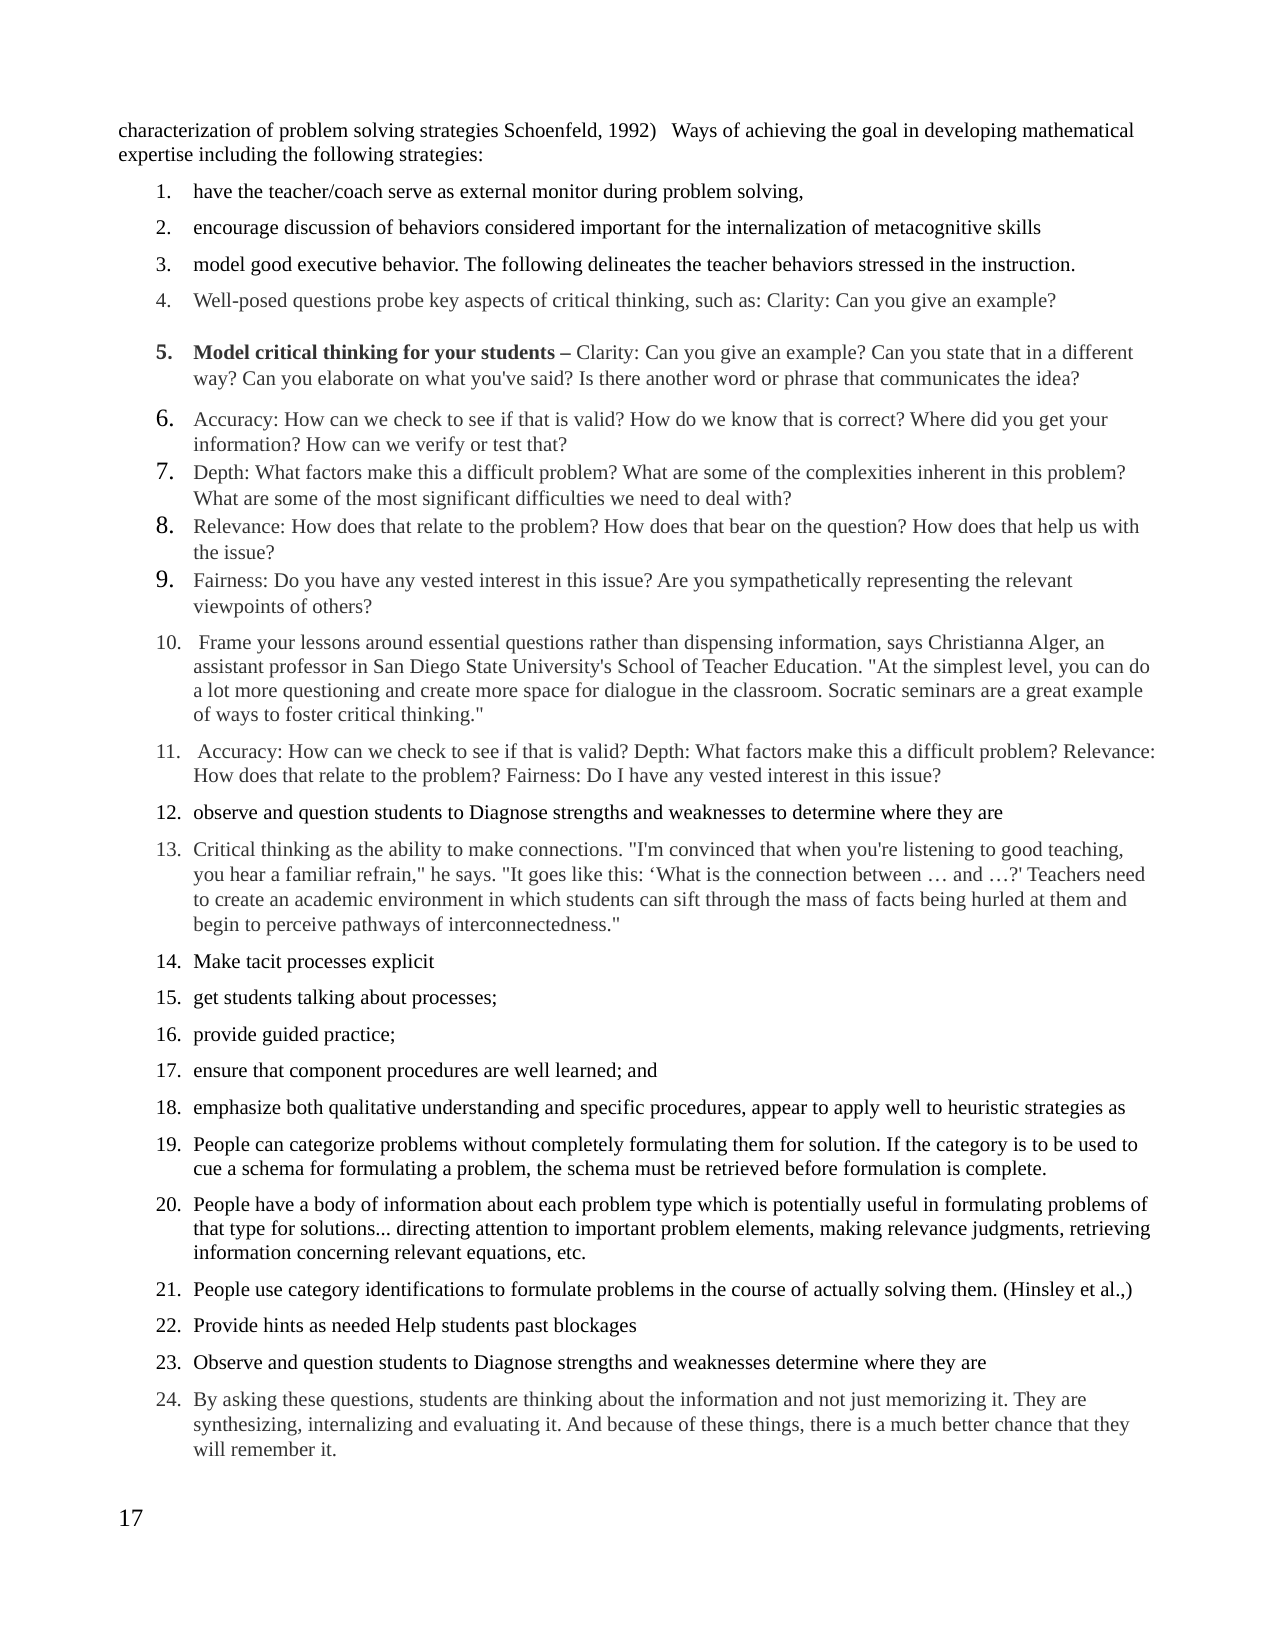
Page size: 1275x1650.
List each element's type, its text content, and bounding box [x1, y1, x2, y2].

list have the teacher/coach serve as external monitor during problem solving, [156, 179, 1157, 203]
subtitle Model critical thinking for your students – Clarity: Can you give an example? Can you state that in a different way? Can you elaborate on what you've said? Is there another word or phrase that communicates the idea? [156, 337, 1157, 390]
list Well-posed questions probe key aspects of critical thinking, such as: Clarity: Can you give an example? [156, 288, 1157, 312]
list Accuracy: How can we check to see if that is valid? How do we know that is correct? Where did you get your information? How can we verify or test that? [156, 403, 1157, 456]
list People use category identifications to formulate problems in the course of actually solving them. (Hinsley et al.,) [156, 1277, 1157, 1301]
list Relevance: How does that relate to the problem? How does that bear on the question? How does that help us with the issue? [156, 510, 1157, 564]
list Make tacit processes explicit [156, 949, 1157, 973]
list Fairness: Do you have any vested interest in this issue? Are you sympathetically representing the relevant viewpoints of others? [156, 564, 1157, 618]
list People have a body of information about each problem type which is potentially useful in formulating problems of that type for solutions... directing attention to important problem elements, making relevance judgments, retrieving information concerning relevant equations, etc. [156, 1192, 1157, 1264]
list emphasize both qualitative understanding and specific procedures, appear to apply well to heuristic strategies as [156, 1095, 1157, 1119]
list Accuracy: How can we check to see if that is valid? Depth: What factors make this a difficult problem? Relevance: How does that relate to the problem? Fairness: Do I have any vested interest in this issue? [156, 739, 1157, 787]
list By asking these questions, students are thinking about the information and not just memorizing it. They are synthesizing, internalizing and evaluating it. And because of these things, there is a much better chance that they will remember it. [156, 1386, 1157, 1461]
text characterization of problem solving strategies Schoenfeld, 1992) Ways of achieving the goal in developing mathematical expertise including the following strategies: [118, 118, 1157, 166]
list Depth: What factors make this a difficult problem? What are some of the complexities inherent in this problem? What are some of the most significant difficulties we need to deal with? [156, 456, 1157, 510]
list provide guided practice; [156, 1022, 1157, 1046]
list model good executive behavior. The following delineates the teacher behaviors stressed in the instruction. [156, 252, 1157, 276]
list Observe and question students to Diagnose strengths and weaknesses determine where they are [156, 1350, 1157, 1374]
list Critical thinking as the ability to make connections. "I'm convinced that when you're listening to good teaching, you hear a familiar refrain," he says. "It goes like this: ‘What is the connection between … and …?' Teachers need to create an academic environment in which students can sift through the mass of facts being hurled at them and begin to perceive pathways of interconnectedness." [156, 836, 1157, 936]
list encourage discussion of behaviors considered important for the internalization of metacognitive skills [156, 215, 1157, 239]
list People can categorize problems without completely formulating them for solution. If the category is to be used to cue a schema for formulating a problem, the schema must be retrieved before formulation is complete. [156, 1131, 1157, 1179]
list get students talking about processes; [156, 985, 1157, 1009]
list ensure that component procedures are well learned; and [156, 1058, 1157, 1082]
list Frame your lessons around essential questions rather than dispensing information, says Christianna Alger, an assistant professor in San Diego State University's School of Teacher Education. "At the simplest level, you can do a lot more questioning and create more space for dialogue in the classroom. Socratic seminars are a great example of ways to foster critical thinking." [156, 630, 1157, 726]
list observe and question students to Diagnose strengths and weaknesses to determine where they are [156, 799, 1157, 824]
list Provide hints as needed Help students past blockages [156, 1313, 1157, 1337]
